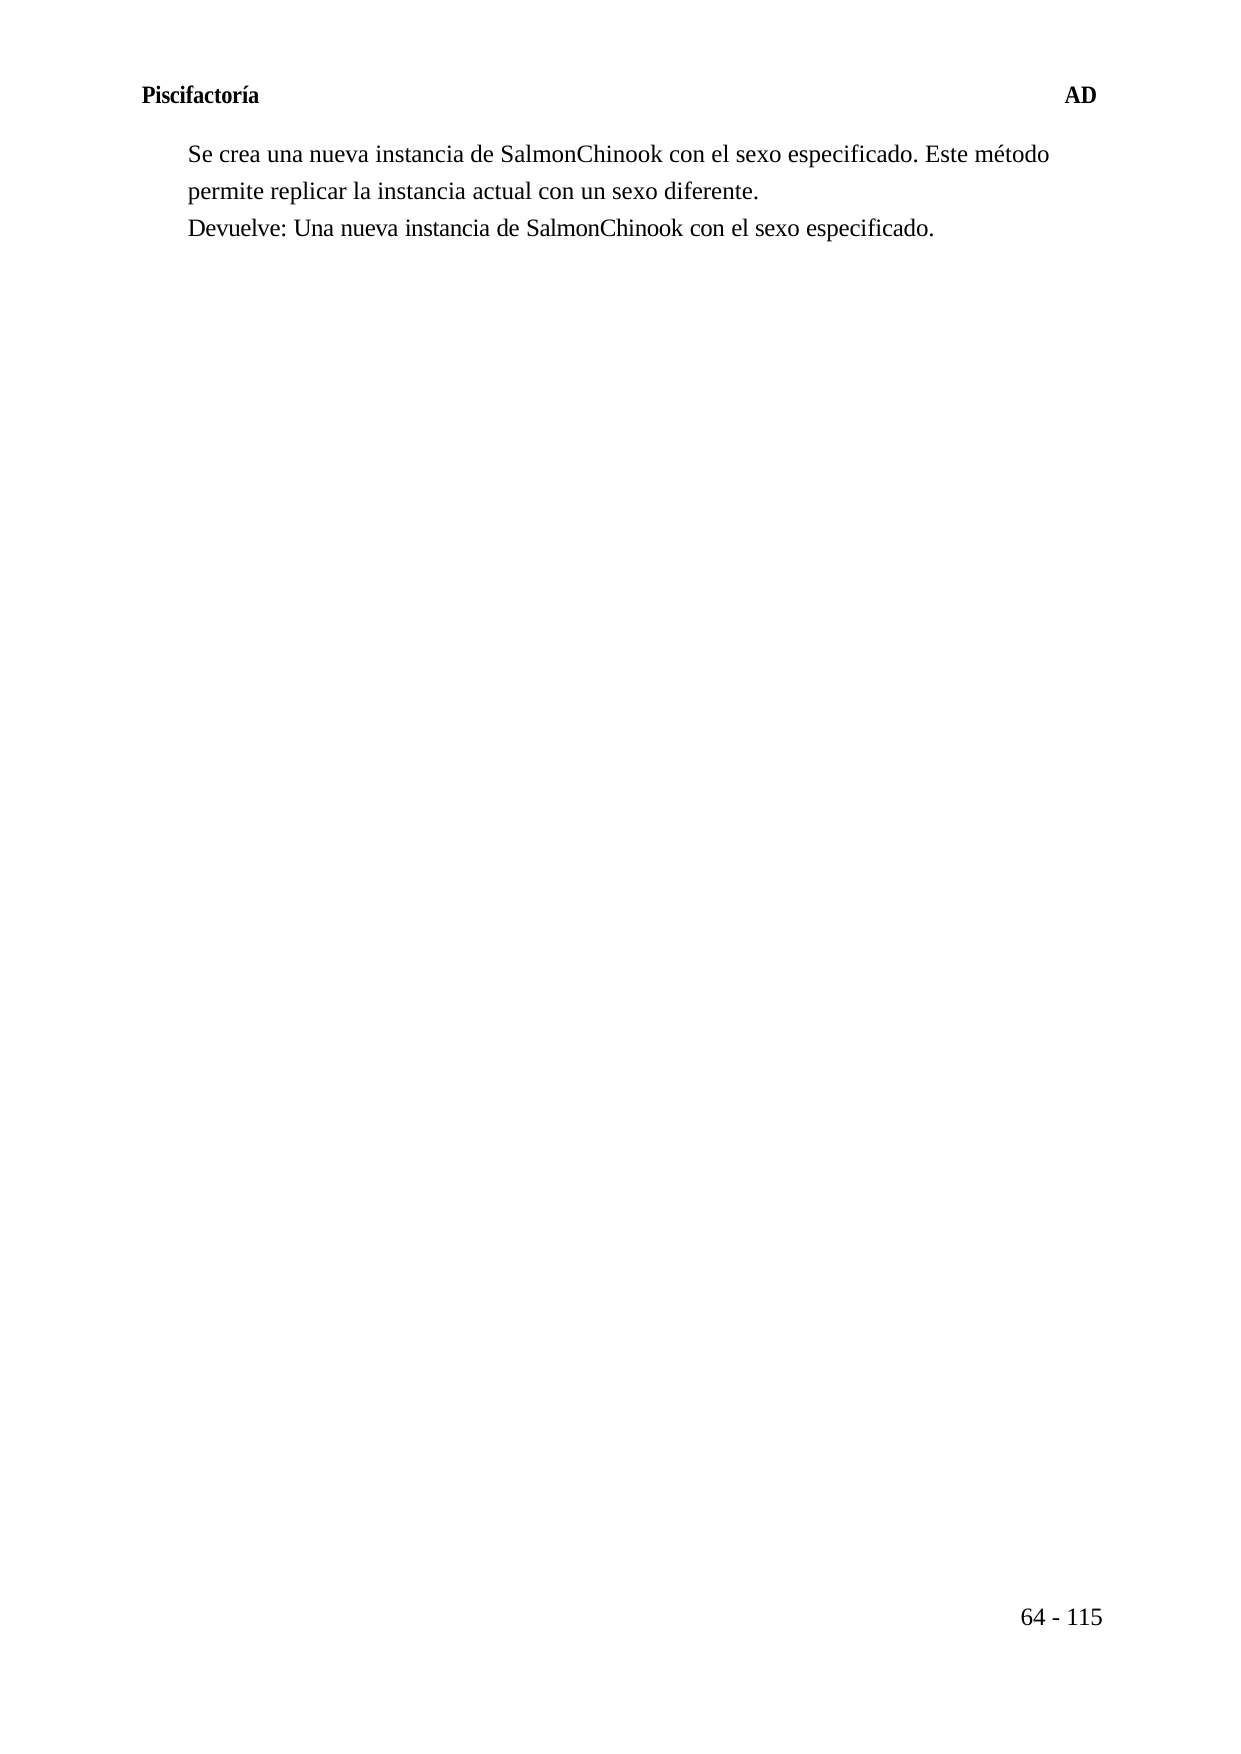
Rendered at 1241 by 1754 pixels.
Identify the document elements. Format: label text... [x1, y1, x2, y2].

text Se crea una nueva instancia de SalmonChinook con el sexo especificado. Este método permite replicar la instancia actual con un sexo diferente. [188, 139, 1076, 205]
text Devuelve: Una nueva instancia de SalmonChinook con el sexo especificado. [188, 213, 1103, 242]
